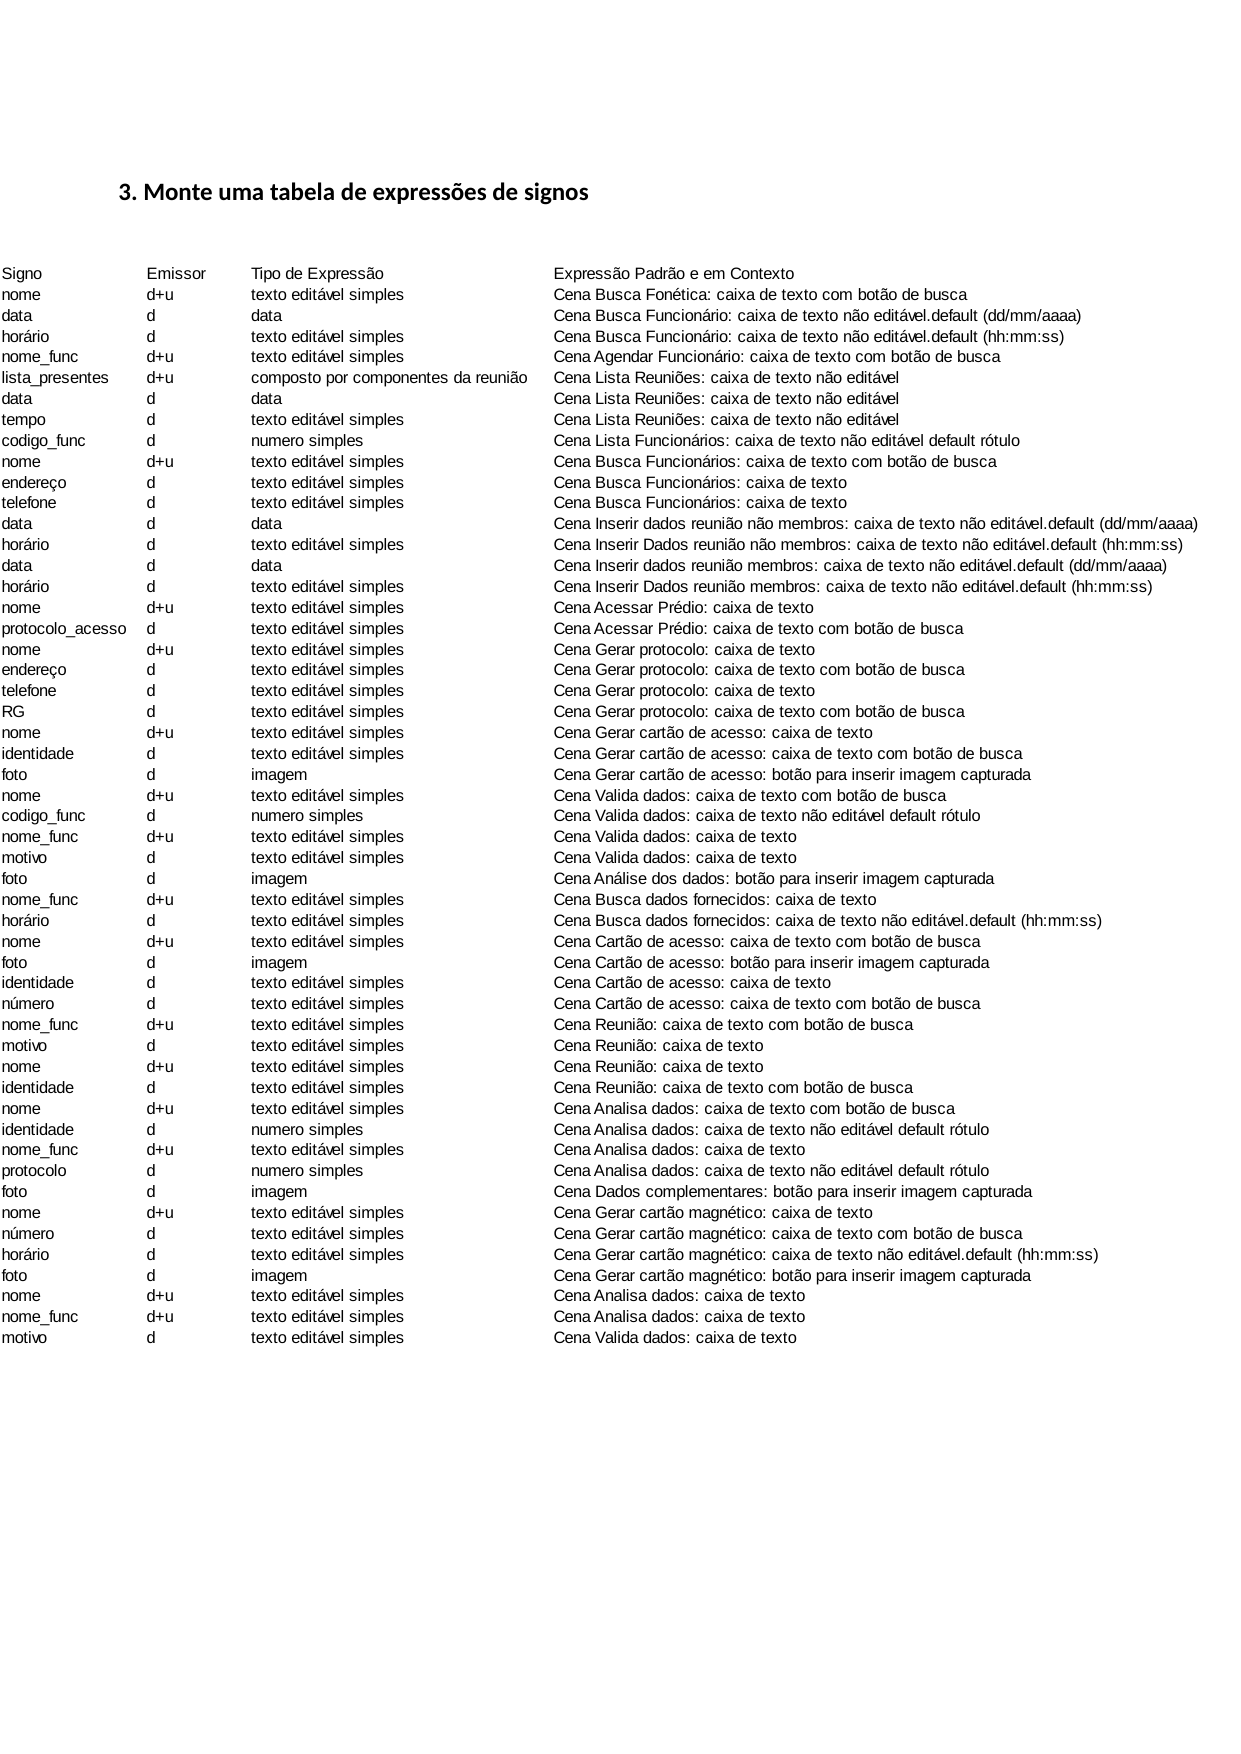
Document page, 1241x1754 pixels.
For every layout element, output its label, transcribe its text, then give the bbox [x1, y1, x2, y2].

text 3. Monte uma tabela de expressões de signos [118, 176, 1122, 206]
